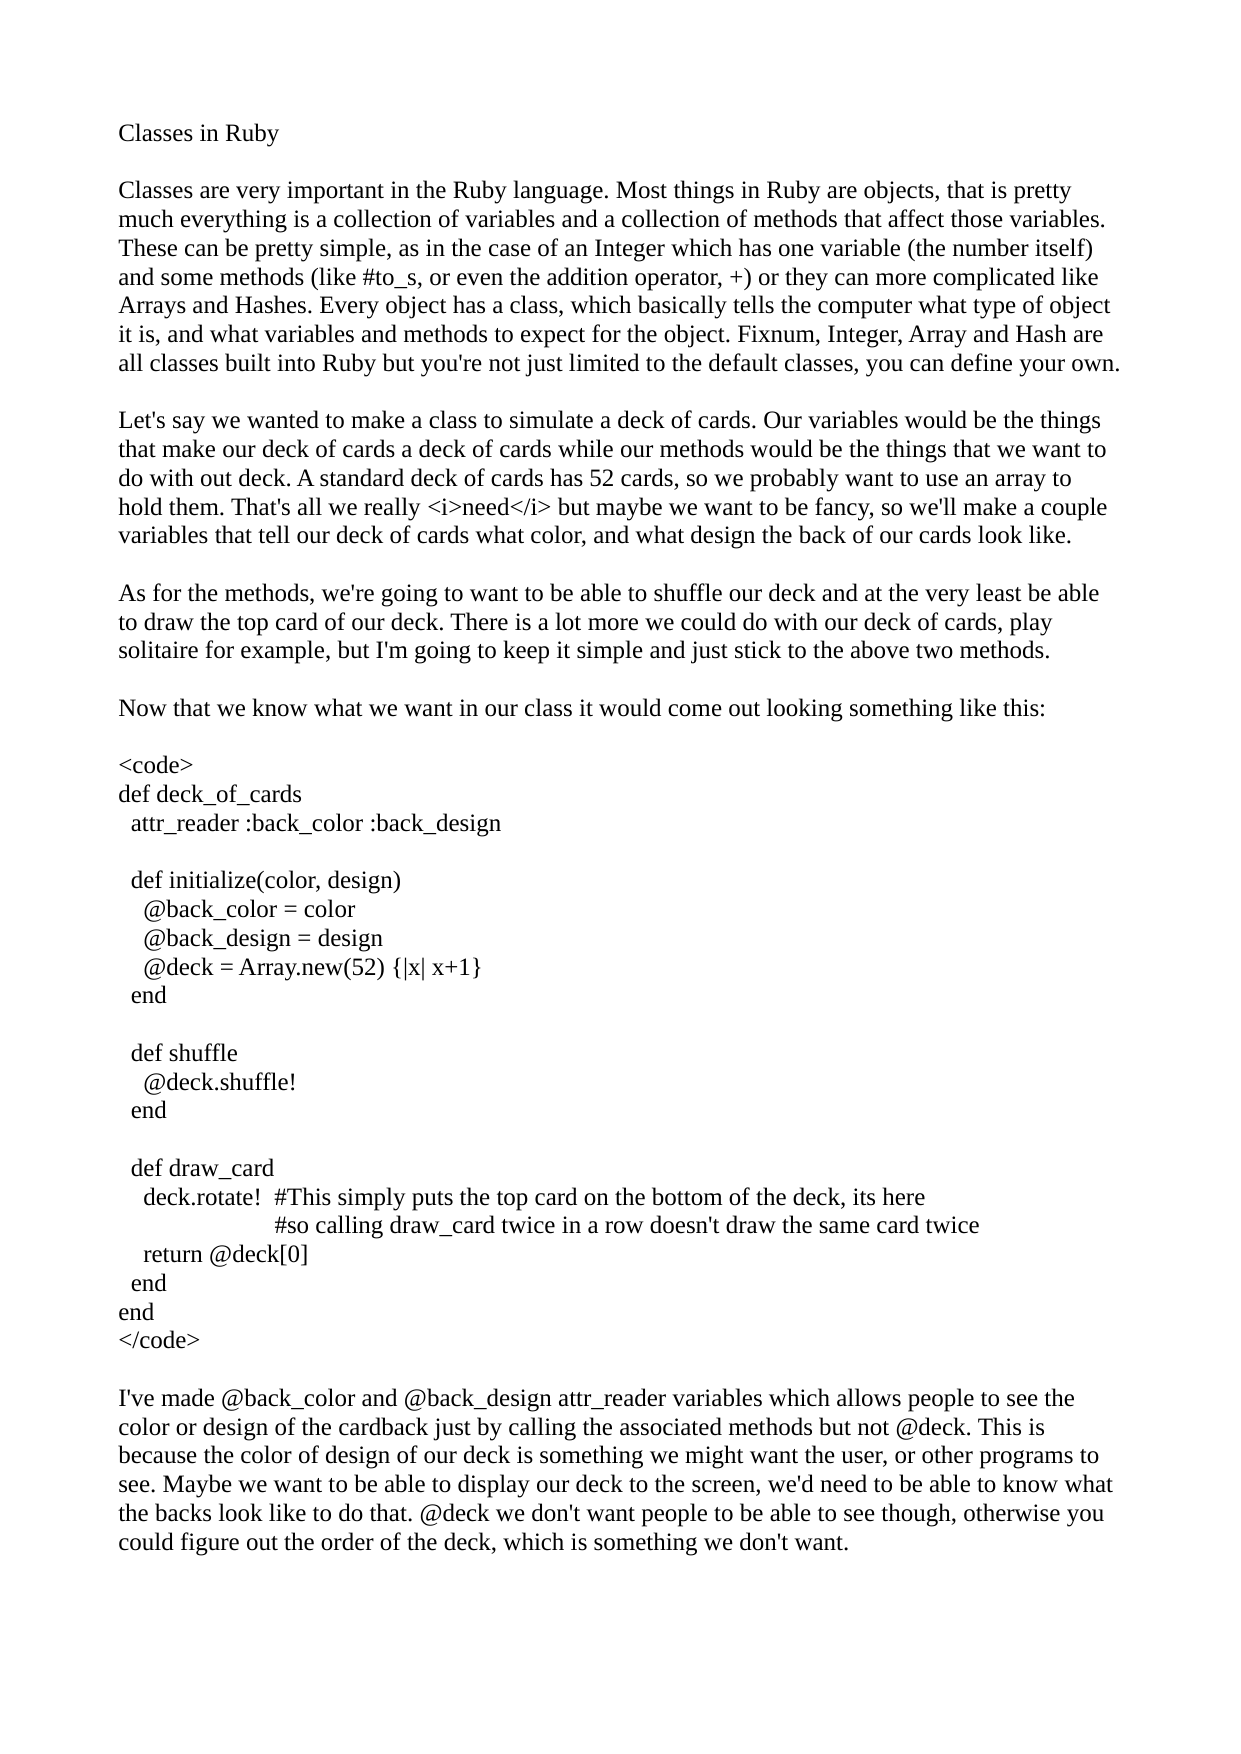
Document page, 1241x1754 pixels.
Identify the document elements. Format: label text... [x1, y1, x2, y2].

text @deck.shuffle! [118, 1067, 1122, 1096]
text def draw_card [118, 1153, 1122, 1182]
text @deck = Array.new(52) {|x| x+1} [118, 952, 1122, 981]
text def initialize(color, design) [118, 866, 1122, 894]
text </code> [118, 1326, 1122, 1354]
text def deck_of_cards [118, 779, 1122, 808]
text end [118, 981, 1122, 1009]
text I've made @back_color and @back_design attr_reader variables which allows people to see the color or design of the cardback just by calling the associated methods but not @deck. This is because the color of design of our deck is something we might want the user, or other programs to see. Maybe we want to be able to display our deck to the screen, we'd need to be able to know what the backs look like to do that. @deck we don't want people to be able to see though, otherwise you could figure out the order of the deck, which is something we don't want. [118, 1383, 1122, 1556]
text Let's say we wanted to make a class to simulate a deck of cards. Our variables would be the things that make our deck of cards a deck of cards while our methods would be the things that we want to do with out deck. A standard deck of cards has 52 cards, so we probably want to use an array to hold them. That's all we really <i>need</i> but maybe we want to be fancy, so we'll make a couple variables that tell our deck of cards what color, and what design the back of our cards look like. [118, 406, 1122, 549]
text <code> [118, 751, 1122, 779]
text #so calling draw_card twice in a row doesn't draw the same card twice [118, 1211, 1122, 1239]
text @back_color = color [118, 894, 1122, 923]
text def shuffle [118, 1038, 1122, 1067]
text attr_reader :back_color :back_design [118, 808, 1122, 837]
text end [118, 1096, 1122, 1124]
text As for the methods, we're going to want to be able to shuffle our deck and at the very least be able to draw the top card of our deck. There is a lot more we could do with our deck of cards, play solitaire for example, but I'm going to keep it simple and just stick to the above two methods. [118, 578, 1122, 664]
text Classes in Ruby [118, 118, 1122, 147]
text deck.rotate! #This simply puts the top card on the bottom of the deck, its here [118, 1182, 1122, 1211]
text Now that we know what we want in our class it would come out looking something like this: [118, 693, 1122, 722]
text Classes are very important in the Ruby language. Most things in Ruby are objects, that is pretty much everything is a collection of variables and a collection of methods that affect those variables. These can be pretty simple, as in the case of an Integer which has one variable (the number itself) and some methods (like #to_s, or even the addition operator, +) or they can more complicated like Arrays and Hashes. Every object has a class, which basically tells the computer what type of object it is, and what variables and methods to expect for the object. Fixnum, Integer, Array and Hash are all classes built into Ruby but you're not just limited to the default classes, you can define your own. [118, 176, 1122, 377]
text @back_design = design [118, 923, 1122, 952]
text end [118, 1268, 1122, 1297]
text return @deck[0] [118, 1239, 1122, 1268]
text end [118, 1297, 1122, 1326]
